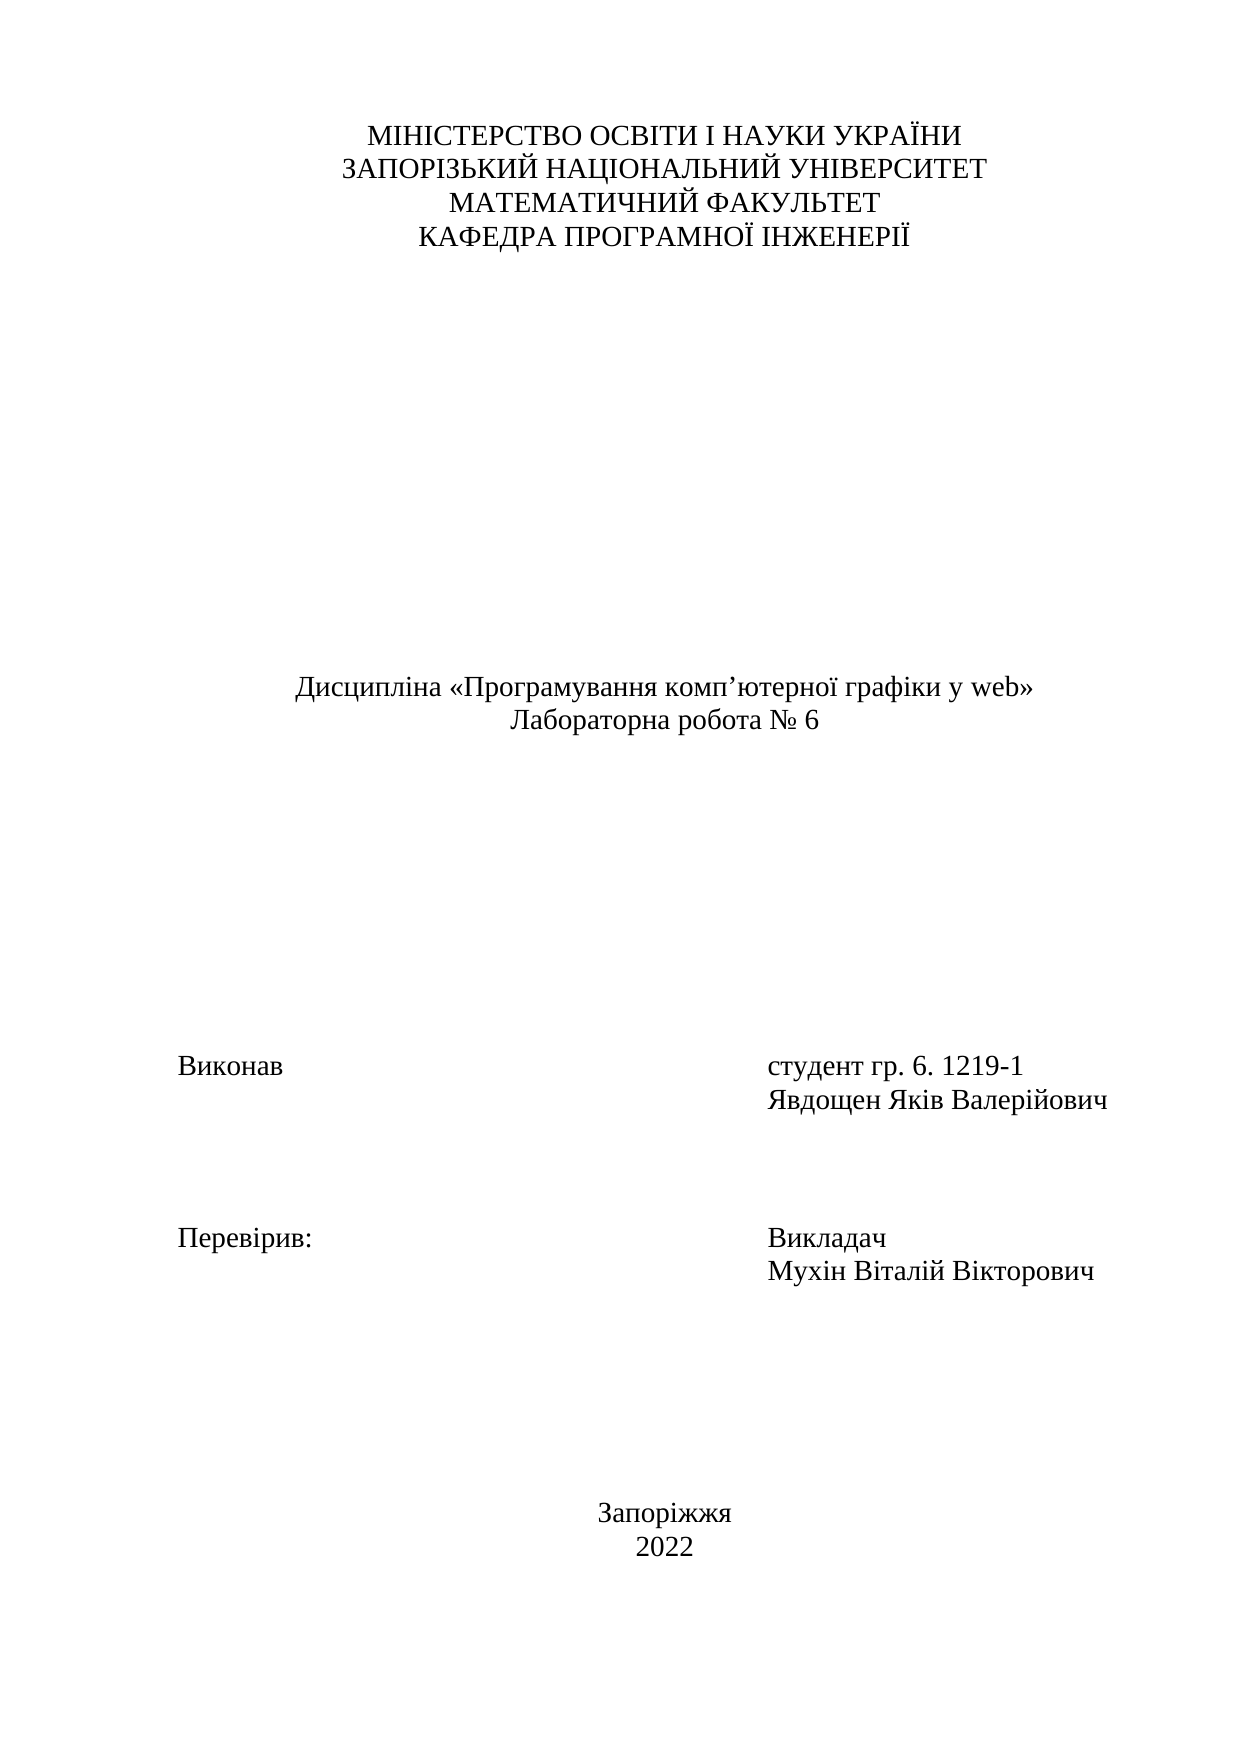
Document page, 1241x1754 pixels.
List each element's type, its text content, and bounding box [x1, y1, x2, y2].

text Явдощен Яків Валерійович [177, 1082, 1152, 1116]
text Запоріжжя [177, 1495, 1152, 1529]
subtitle Міністерство освіти і науки україни [177, 118, 1152, 152]
text Мухін Віталій Вікторович [767, 1253, 1152, 1287]
text КАФЕДРА ПРОГРАМНОЇ ІНЖЕНЕРІЇ [177, 219, 1152, 252]
subtitle ЗАПОРІЗЬКИЙ НАЦІОНАЛЬНИЙ УНІВЕРСИТЕТ [177, 152, 1152, 185]
text Математичний факультет [177, 185, 1152, 219]
text 2022 [177, 1529, 1152, 1562]
text Лабораторна робота № 6 [177, 702, 1152, 736]
text Дисципліна «Програмування комп’ютерної графіки у web» [177, 669, 1152, 702]
text Виконав студент гр. 6. 1219-1 [177, 1048, 1152, 1082]
text Перевірив: Викладач [177, 1220, 1152, 1253]
